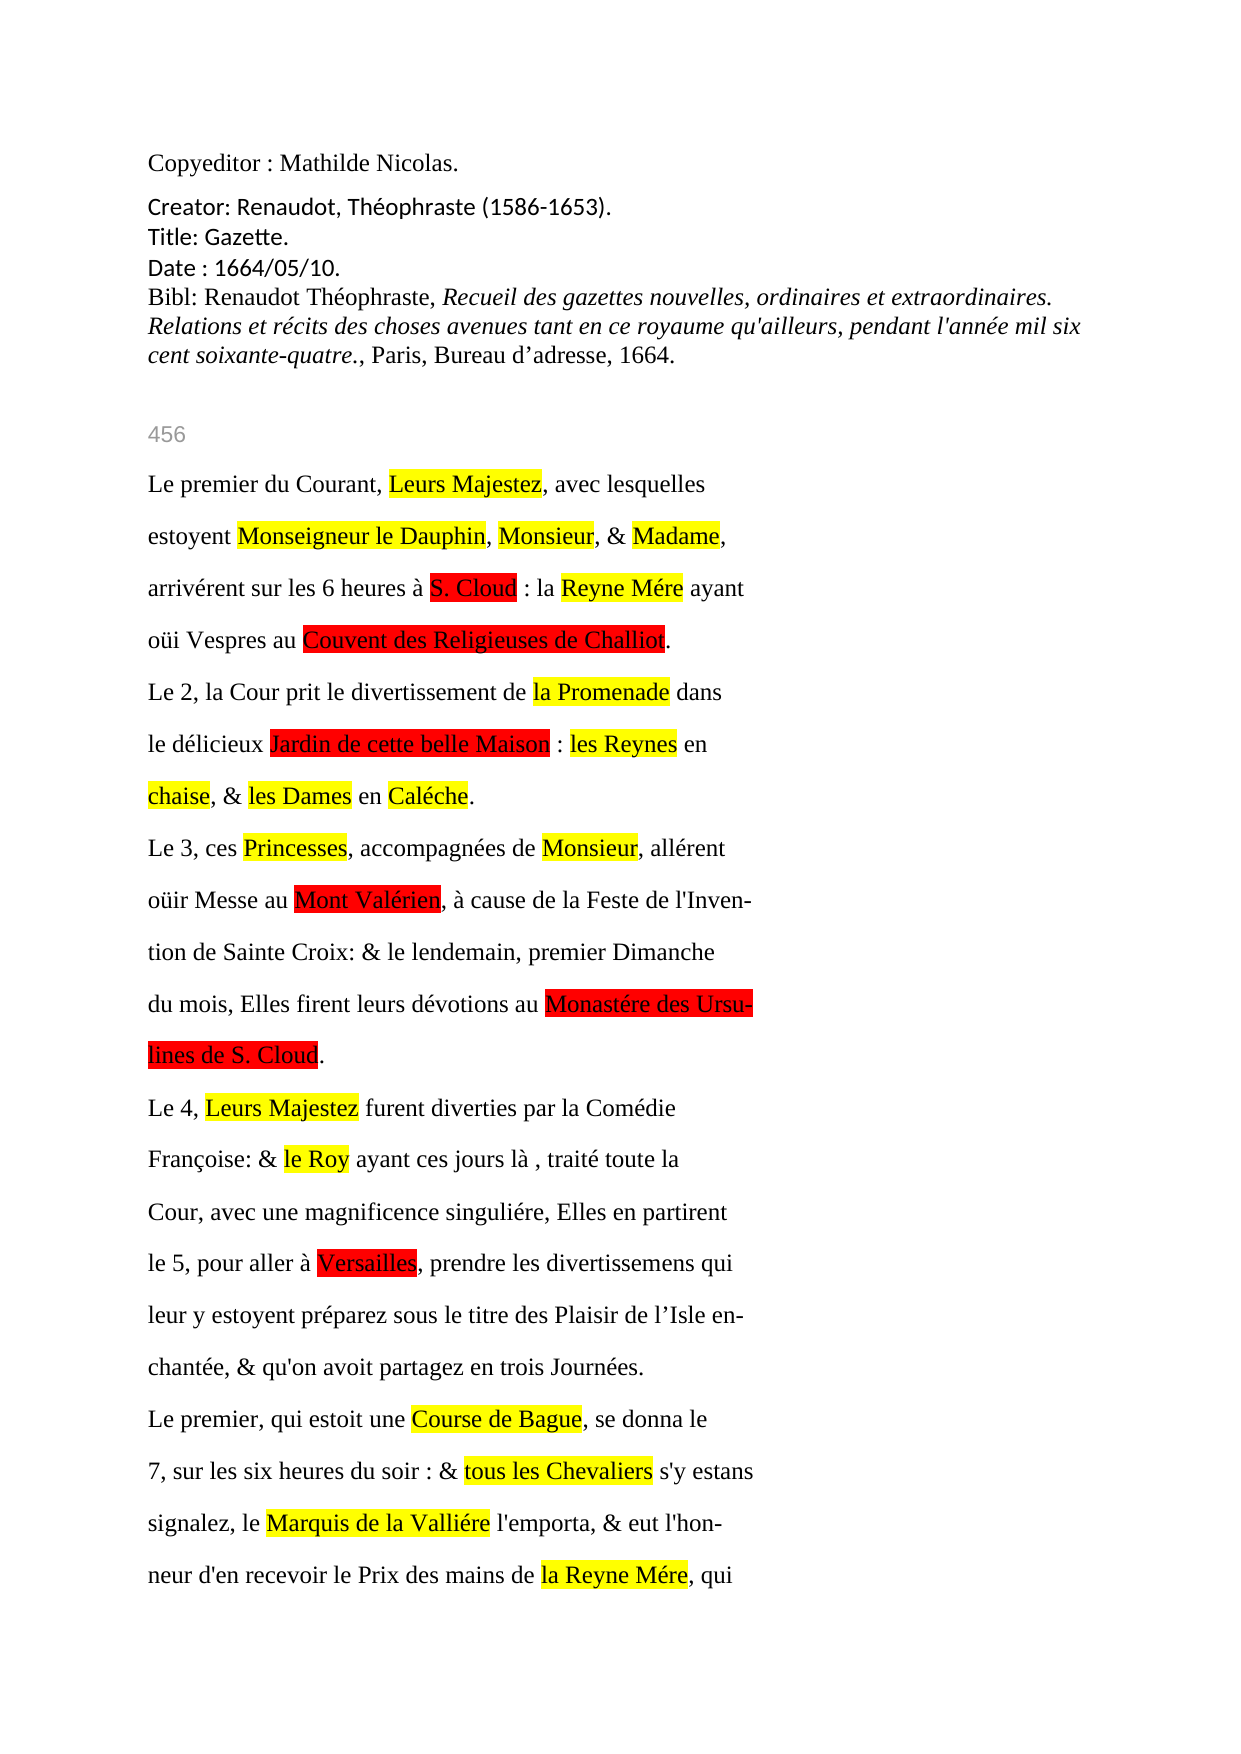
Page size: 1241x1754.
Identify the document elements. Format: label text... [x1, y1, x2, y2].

text Title: Gazette. [148, 221, 1093, 252]
text Le 3, ces Princesses, accompagnées de Monsieur, allérent [347, 833, 542, 861]
text oüi Vespres au Couvent des Religieuses de Challiot. [665, 625, 1093, 653]
text Cour, avec une magnificence singuliére, Elles en partirent [148, 1197, 1093, 1225]
text estoyent Monseigneur le Dauphin, Monsieur, & Madame, [720, 521, 1093, 549]
text leur y estoyent préparez sous le titre des Plaisir de l’Isle en- [148, 1301, 1093, 1329]
text estoyent Monseigneur le Dauphin, Monsieur, & Madame, [594, 521, 632, 549]
text le délicieux Jardin de cette belle Maison : les Reynes en [148, 729, 270, 757]
text Le 4, Leurs Majestez furent diverties par la Comédie [359, 1093, 1093, 1121]
text Le 2, la Cour prit le divertissement de la Promenade dans [670, 677, 1093, 706]
text arrivérent sur les 6 heures à S. Cloud : la Reyne Mére ayant [148, 573, 430, 602]
text oüir Messe au Mont Valérien, à cause de la Feste de l'Inven- [148, 885, 294, 913]
text 7, sur les six heures du soir : & tous les Chevaliers s'y estans [148, 1456, 464, 1485]
text Le premier du Courant, Leurs Majestez, avec lesquelles [542, 469, 1093, 498]
text chaise, & les Dames en Caléche. [210, 781, 248, 809]
text chaise, & les Dames en Caléche. [468, 781, 1093, 809]
text oüir Messe au Mont Valérien, à cause de la Feste de l'Inven- [441, 885, 1093, 913]
text arrivérent sur les 6 heures à S. Cloud : la Reyne Mére ayant [517, 573, 561, 602]
text lines de S. Cloud. [318, 1041, 1093, 1069]
text 7, sur les six heures du soir : & tous les Chevaliers s'y estans [653, 1456, 1093, 1485]
text Copyeditor : Mathilde Nicolas. [148, 148, 1093, 176]
text Le 3, ces Princesses, accompagnées de Monsieur, allérent [638, 833, 1093, 861]
text Le 2, la Cour prit le divertissement de la Promenade dans [148, 677, 533, 706]
text du mois, Elles firent leurs dévotions au Monastére des Ursu- [753, 989, 1093, 1017]
text Le premier du Courant, Leurs Majestez, avec lesquelles [148, 469, 389, 498]
text du mois, Elles firent leurs dévotions au Monastére des Ursu- [148, 989, 545, 1017]
text 456 [186, 421, 1093, 447]
text signalez, le Marquis de la Valliére l'emporta, & eut l'hon- [148, 1508, 1093, 1537]
text arrivérent sur les 6 heures à S. Cloud : la Reyne Mére ayant [683, 573, 1093, 602]
text chaise, & les Dames en Caléche. [352, 781, 388, 809]
text oüi Vespres au Couvent des Religieuses de Challiot. [148, 625, 303, 653]
text Creator: Renaudot, Théophraste (1586-1653). [148, 191, 1093, 221]
text neur d'en recevoir le Prix des mains de la Reyne Mére, qui [148, 1560, 541, 1589]
text Le premier, qui estoit une Course de Bague, se donna le [148, 1404, 1093, 1433]
text Bibl: Renaudot Théophraste, Recueil des gazettes nouvelles, ordinaires et extraordinaires. Relations et récits des choses avenues tant en ce royaume qu'ailleurs, pendant l'année mil six cent soixante-quatre., Paris, Bureau d’adresse, 1664. [148, 282, 1093, 368]
text Françoise: & le Roy ayant ces jours là , traité toute la [148, 1144, 1093, 1173]
text Date : 1664/05/10. [148, 252, 1093, 282]
text chantée, & qu'on avoit partagez en trois Journées. [148, 1352, 1093, 1381]
text le 5, pour aller à Versailles, prendre les divertissemens qui [148, 1248, 1093, 1277]
text estoyent Monseigneur le Dauphin, Monsieur, & Madame, [148, 521, 237, 549]
text Le 3, ces Princesses, accompagnées de Monsieur, allérent [148, 833, 243, 861]
text tion de Sainte Croix: & le lendemain, premier Dimanche [148, 937, 1093, 965]
text Le 4, Leurs Majestez furent diverties par la Comédie [148, 1093, 205, 1121]
text neur d'en recevoir le Prix des mains de la Reyne Mére, qui [688, 1560, 1093, 1589]
text le délicieux Jardin de cette belle Maison : les Reynes en [677, 729, 1093, 757]
